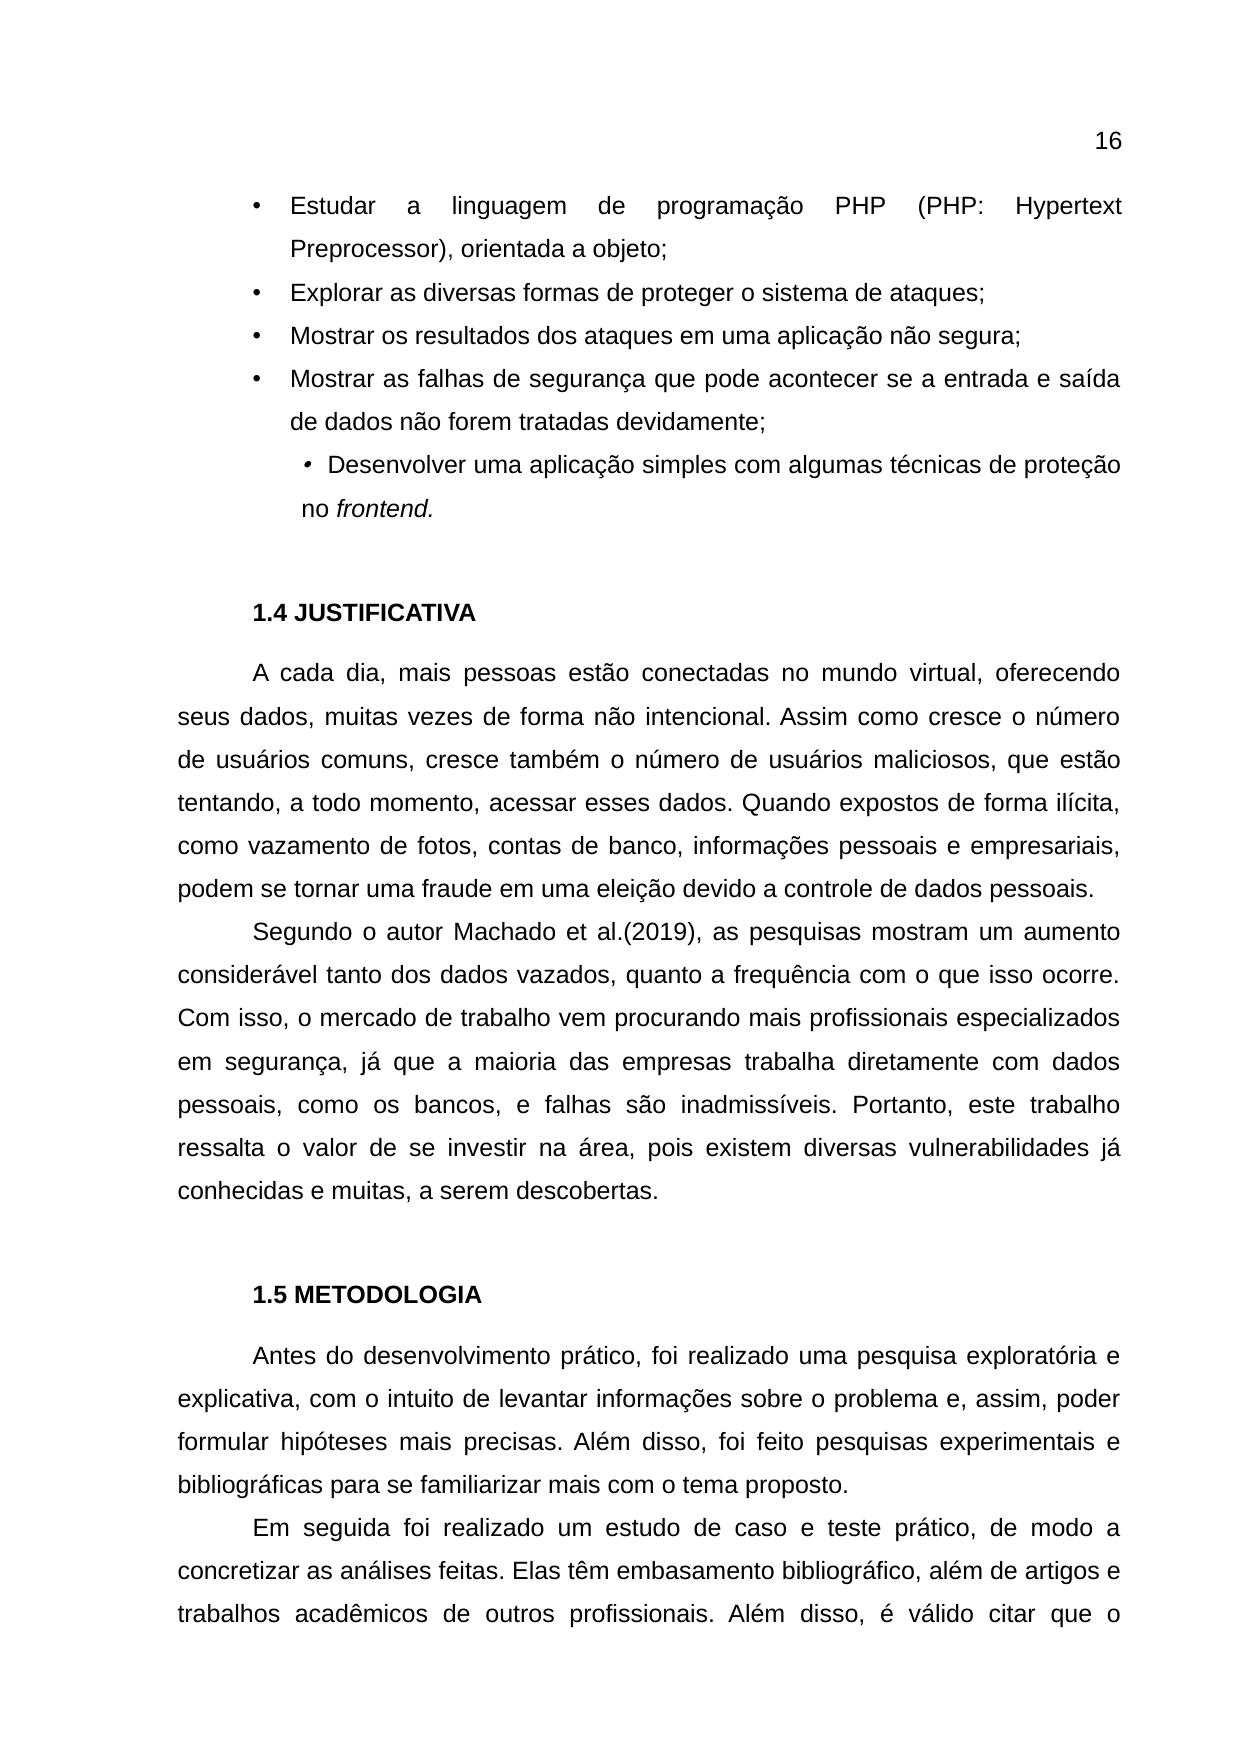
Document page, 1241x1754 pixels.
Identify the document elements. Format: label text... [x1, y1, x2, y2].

list Estudar a linguagem de programação PHP (PHP: Hypertext Preprocessor), orientada a objeto; [252, 191, 1122, 263]
list Desenvolver uma aplicação simples com algumas técnicas de proteção no frontend. [301, 450, 1122, 522]
text A cada dia, mais pessoas estão conectadas no mundo virtual, oferecendo seus dados, muitas vezes de forma não intencional. Assim como cresce o número de usuários comuns, cresce também o número de usuários maliciosos, que estão tentando, a todo momento, acessar esses dados. Quando expostos de forma ilícita, como vazamento de fotos, contas de banco, informações pessoais e empresariais, podem se tornar uma fraude em uma eleição devido a controle de dados pessoais. [177, 658, 1122, 903]
text Em seguida foi realizado um estudo de caso e teste prático, de modo a concretizar as análises feitas. Elas têm embasamento bibliográfico, além de artigos e trabalhos acadêmicos de outros profissionais. Além disso, é válido citar que o [177, 1513, 1122, 1628]
subtitle 1.4 JUSTIFICATIVA [177, 598, 1122, 626]
subtitle 1.5 METODOLOGIA [177, 1280, 1122, 1309]
list Mostrar os resultados dos ataques em uma aplicação não segura; [252, 321, 1122, 350]
text Antes do desenvolvimento prático, foi realizado uma pesquisa exploratória e explicativa, com o intuito de levantar informações sobre o problema e, assim, poder formular hipóteses mais precisas. Além disso, foi feito pesquisas experimentais e bibliográficas para se familiarizar mais com o tema proposto. [177, 1341, 1122, 1499]
list Explorar as diversas formas de proteger o sistema de ataques; [252, 278, 1122, 306]
list Mostrar as falhas de segurança que pode acontecer se a entrada e saída de dados não forem tratadas devidamente; [252, 364, 1122, 436]
text Segundo o autor Machado et al.(2019), as pesquisas mostram um aumento considerável tanto dos dados vazados, quanto a frequência com o que isso ocorre. Com isso, o mercado de trabalho vem procurando mais profissionais especializados em segurança, já que a maioria das empresas trabalha diretamente com dados pessoais, como os bancos, e falhas são inadmissíveis. Portanto, este trabalho ressalta o valor de se investir na área, pois existem diversas vulnerabilidades já conhecidas e muitas, a serem descobertas. [177, 917, 1122, 1205]
